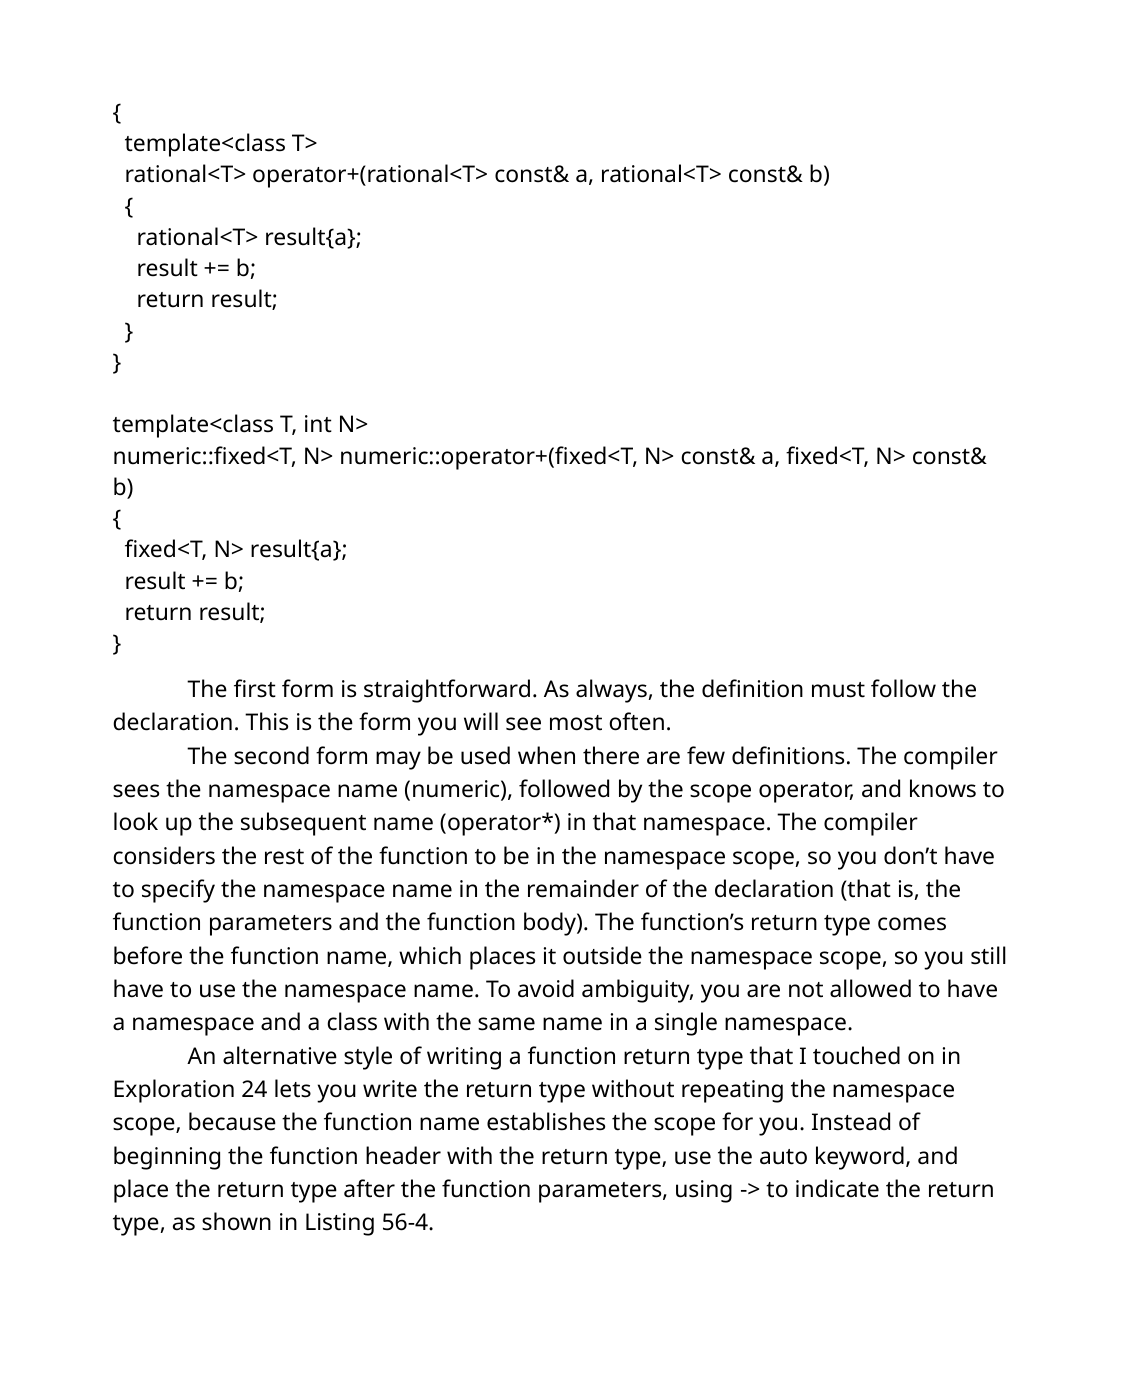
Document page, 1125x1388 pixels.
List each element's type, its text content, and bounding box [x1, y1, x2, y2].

text return result; [112, 596, 1012, 627]
text The first form is straightforward. As always, the definition must follow the declaration. This is the form you will see most often. [112, 671, 1012, 738]
text fixed<T, N> result{a}; [112, 533, 1012, 565]
text } [112, 315, 1012, 346]
text { [112, 190, 1012, 221]
text template<class T> [112, 127, 1012, 158]
text numeric::fixed<T, N> numeric::operator+(fixed<T, N> const& a, fixed<T, N> const& b) [112, 440, 1012, 502]
text } [112, 346, 1012, 377]
text } [112, 627, 1012, 658]
text result += b; [112, 565, 1012, 596]
text { [112, 502, 1012, 533]
text rational<T> operator+(rational<T> const& a, rational<T> const& b) [112, 158, 1012, 190]
text An alternative style of writing a function return type that I touched on in Exploration 24 lets you write the return type without repeating the namespace scope, because the function name establishes the scope for you. Instead of beginning the function header with the return type, use the auto keyword, and place the return type after the function parameters, using -> to indicate the return type, as shown in Listing 56-4. [112, 1038, 1012, 1238]
text The second form may be used when there are few definitions. The compiler sees the namespace name (numeric), followed by the scope operator, and knows to look up the subsequent name (operator*) in that namespace. The compiler considers the rest of the function to be in the namespace scope, so you don’t have to specify the namespace name in the remainder of the declaration (that is, the function parameters and the function body). The function’s return type comes before the function name, which places it outside the namespace scope, so you still have to use the namespace name. To avoid ambiguity, you are not allowed to have a namespace and a class with the same name in a single namespace. [112, 738, 1012, 1038]
text { [112, 96, 1012, 127]
text rational<T> result{a}; [112, 221, 1012, 252]
text result += b; [112, 252, 1012, 283]
text template<class T, int N> [112, 408, 1012, 440]
text return result; [112, 283, 1012, 315]
